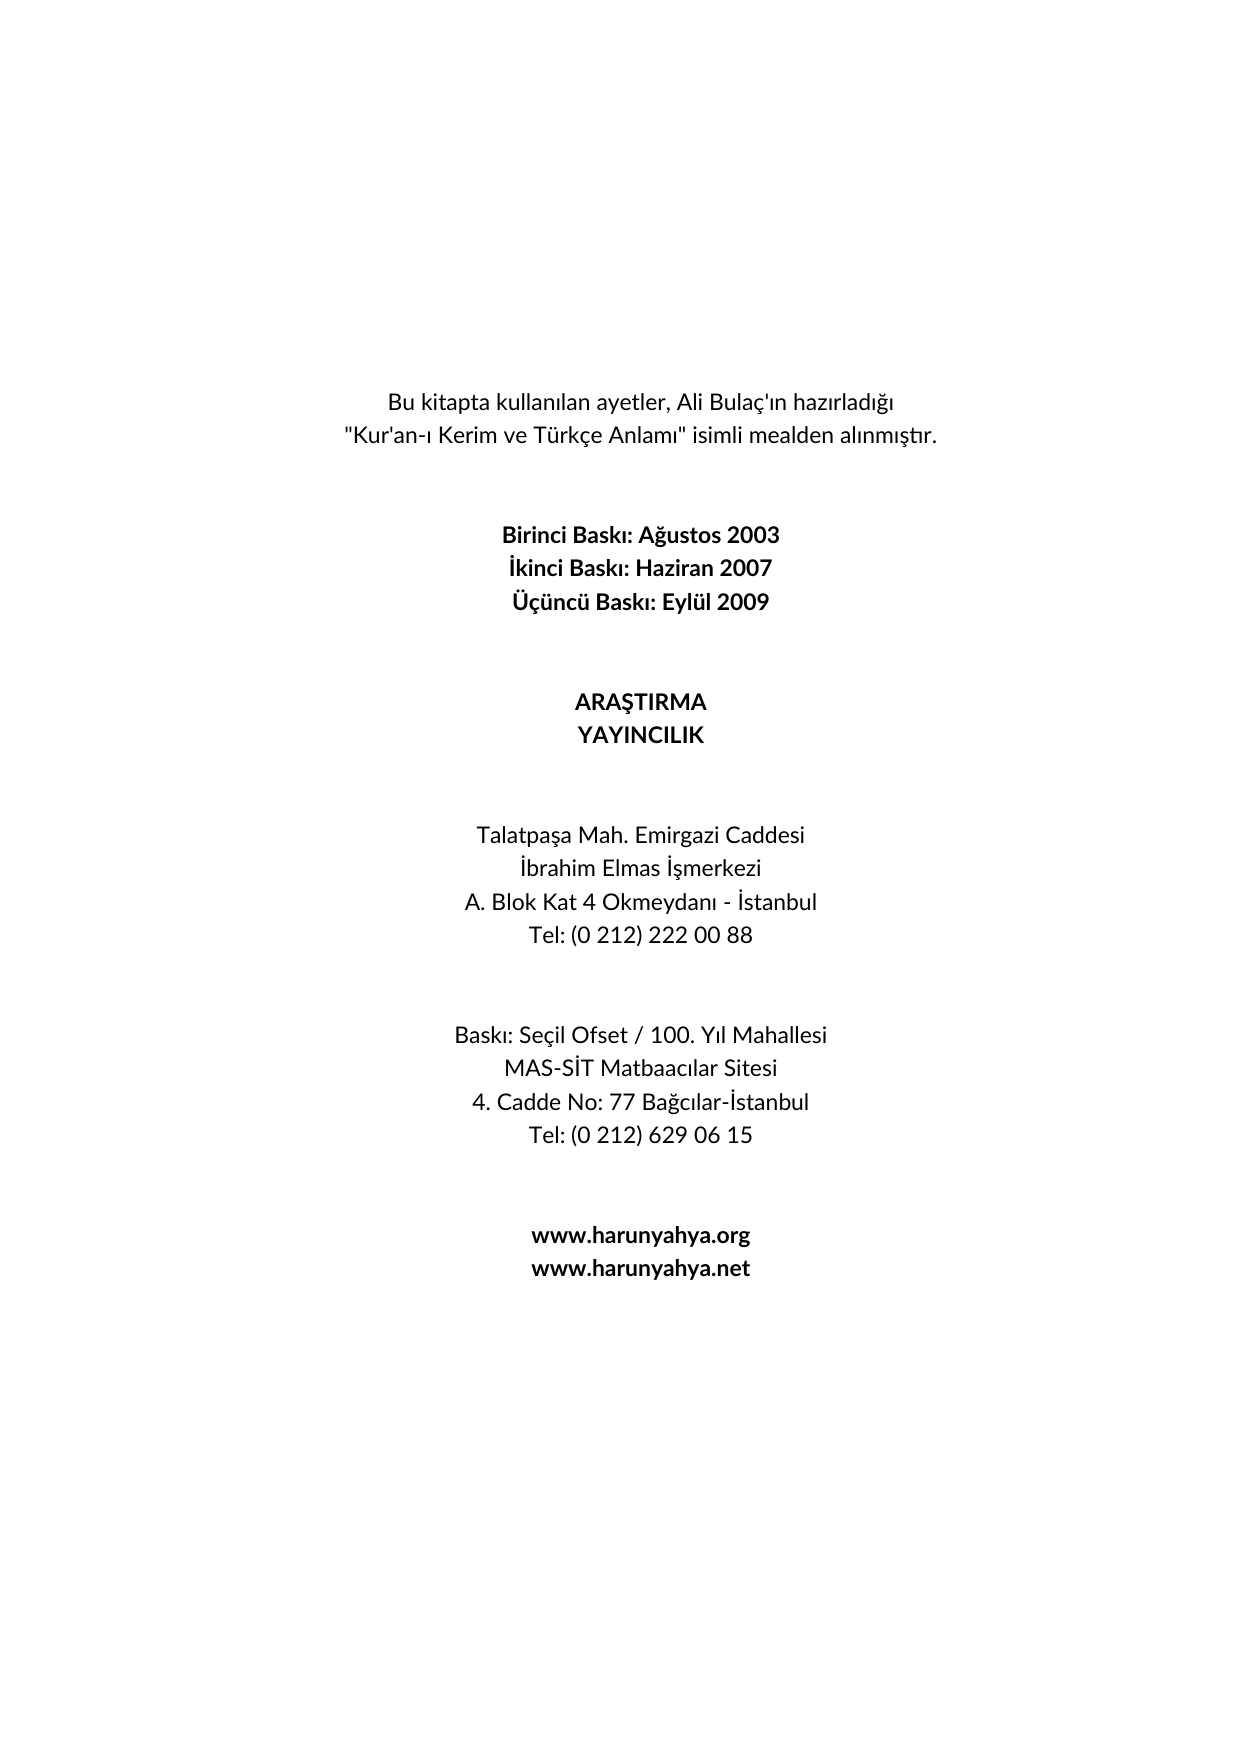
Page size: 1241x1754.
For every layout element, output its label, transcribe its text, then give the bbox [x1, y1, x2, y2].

text Üçüncü Baskı: Eylül 2009 [187, 583, 1035, 617]
text A. Blok Kat 4 Okmeydanı - İstanbul [187, 883, 1035, 917]
text MAS-SİT Matbaacılar Sitesi [187, 1050, 1035, 1083]
text Tel: (0 212) 629 06 15 [187, 1117, 1035, 1150]
text www.harunyahya.org [187, 1217, 1035, 1250]
text "Kur'an-ı Kerim ve Türkçe Anlamı" isimli mealden alınmıştır. [187, 417, 1035, 450]
text Tel: (0 212) 222 00 88 [187, 917, 1035, 950]
text ARAŞTIRMA [187, 683, 1035, 717]
text Talatpaşa Mah. Emirgazi Caddesi [187, 817, 1035, 850]
text İbrahim Elmas İşmerkezi [187, 850, 1035, 883]
text www.harunyahya.net [187, 1250, 1035, 1283]
text Baskı: Seçil Ofset / 100. Yıl Mahallesi [187, 1017, 1035, 1050]
text Birinci Baskı: Ağustos 2003 [187, 517, 1035, 550]
text YAYINCILIK [187, 717, 1035, 750]
text İkinci Baskı: Haziran 2007 [187, 550, 1035, 583]
text 4. Cadde No: 77 Bağcılar-İstanbul [187, 1083, 1035, 1117]
text Bu kitapta kullanılan ayetler, Ali Bulaç'ın hazırladığı [187, 383, 1035, 417]
